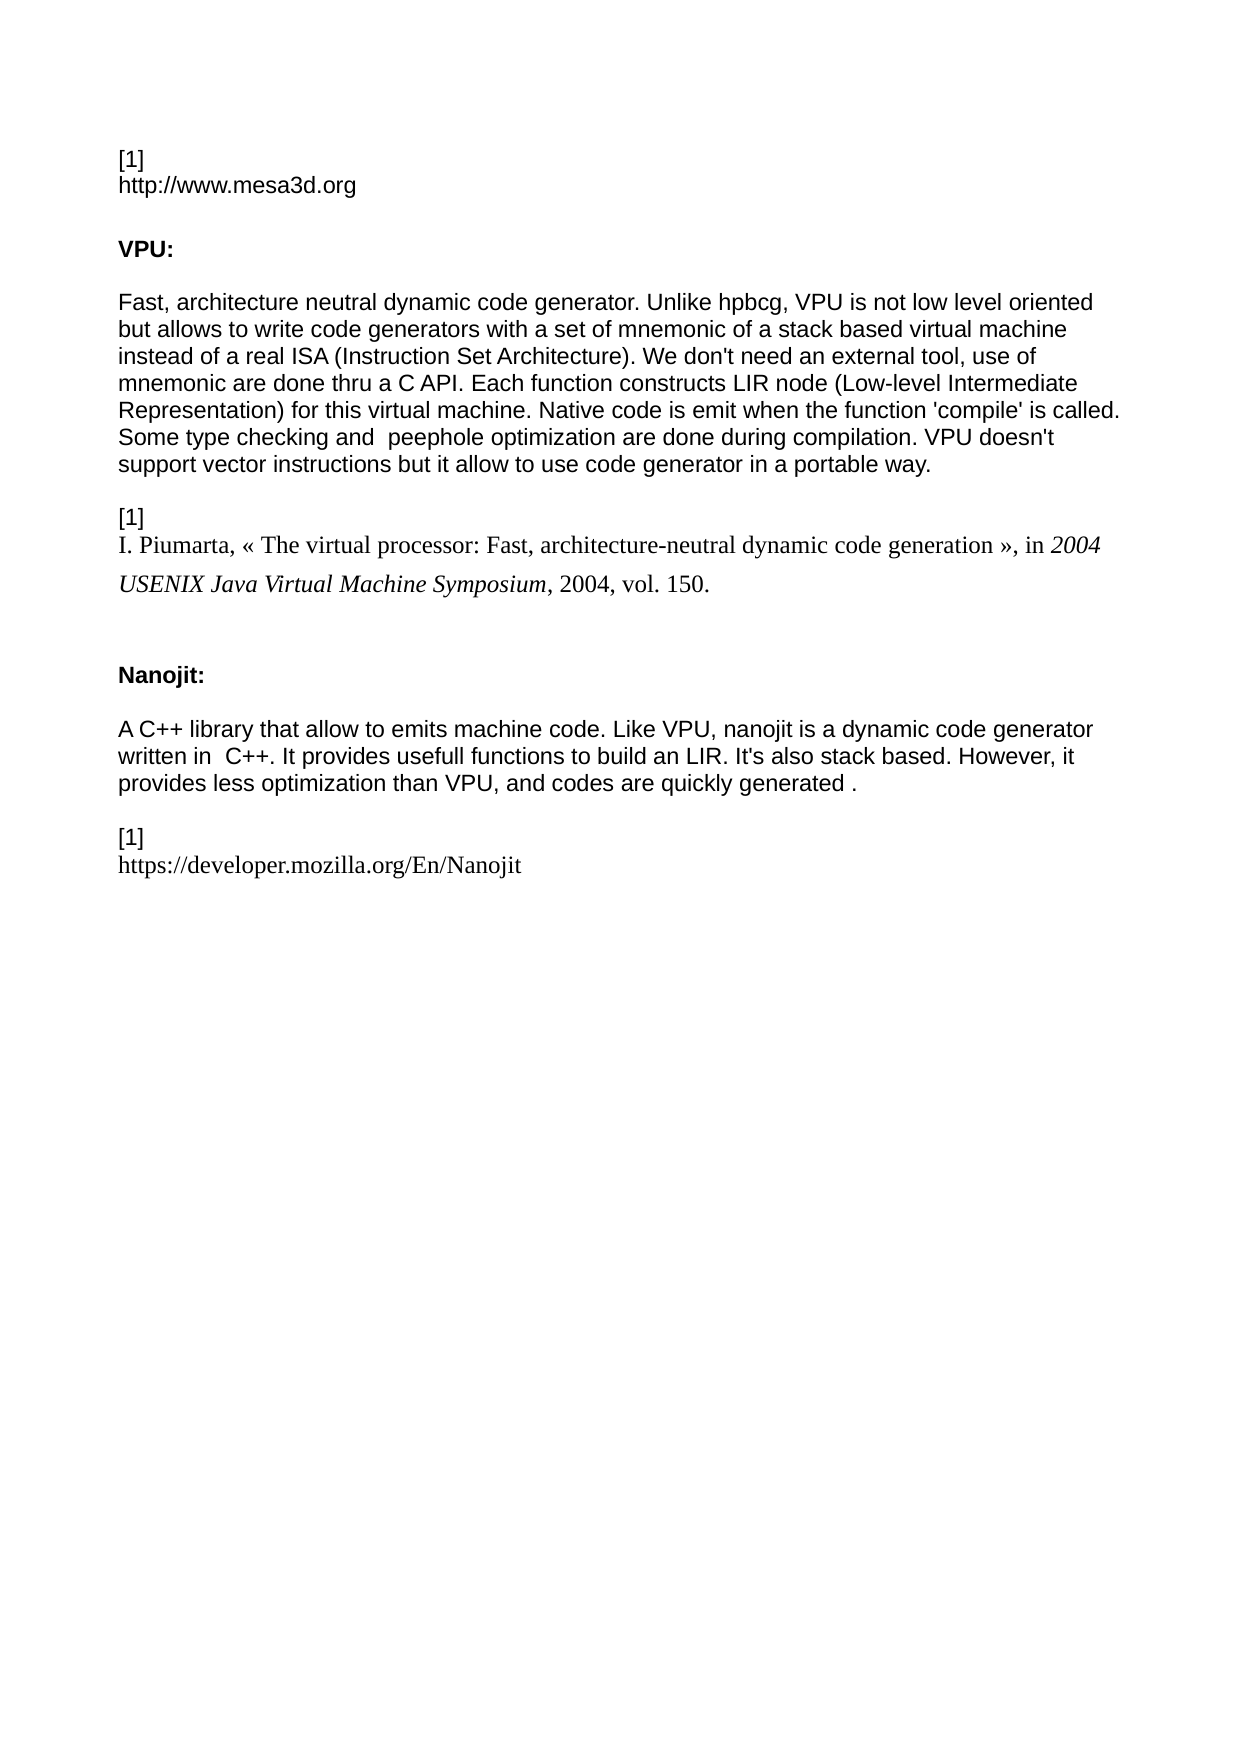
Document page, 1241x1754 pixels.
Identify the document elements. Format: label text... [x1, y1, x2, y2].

list A C++ library that allow to emits machine code. Like VPU, nanojit is a dynamic code generator written in C++. It provides usefull functions to build an LIR. It's also stack based. However, it provides less optimization than VPU, and codes are quickly generated . [88, 716, 1122, 796]
list VPU: [88, 235, 1122, 262]
list Fast, architecture neutral dynamic code generator. Unlike hpbcg, VPU is not low level oriented but allows to write code generators with a set of mnemonic of a stack based virtual machine instead of a real ISA (Instruction Set Architecture). We don't need an external tool, use of mnemonic are done thru a C API. Each function constructs LIR node (Low-level Intermediate Representation) for this virtual machine. Native code is emit when the function 'compile' is called. Some type checking and peephole optimization are done during compilation. VPU doesn't support vector instructions but it allow to use code generator in a portable way. [88, 289, 1122, 477]
list Nanojit: [88, 662, 1122, 689]
text [1] [44, 504, 1122, 531]
text I. Piumarta, « The virtual processor: Fast, architecture-neutral dynamic code generation », in 2004 USENIX Java Virtual Machine Symposium, 2004, vol. 150. [118, 531, 1122, 598]
list [1] [88, 823, 1122, 850]
text http://www.mesa3d.org [118, 172, 1122, 199]
list https://developer.mozilla.org/En/Nanojit [88, 850, 1122, 879]
text [1] [118, 145, 1122, 172]
